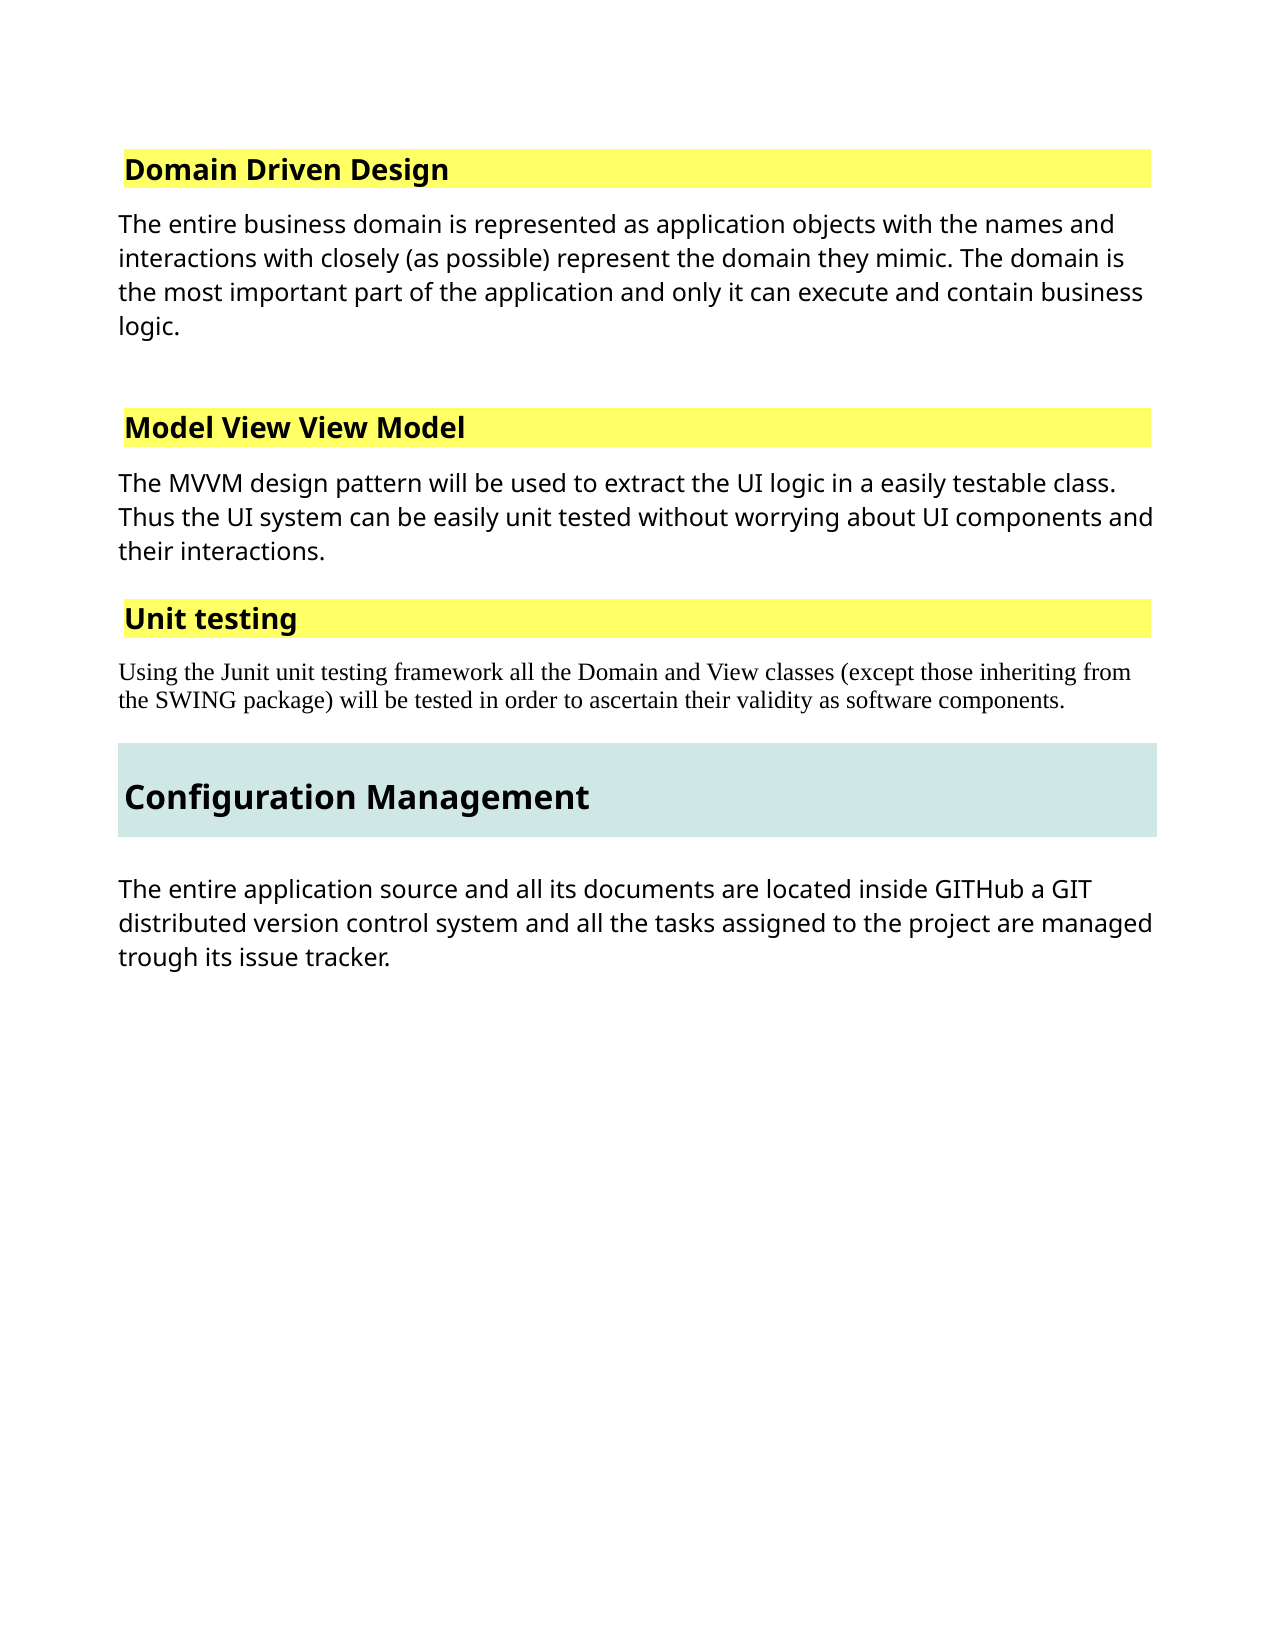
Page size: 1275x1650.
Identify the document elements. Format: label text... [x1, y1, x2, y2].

text The entire application source and all its documents are located inside GITHub a GIT distributed version control system and all the tasks assigned to the project are managed trough its issue tracker. [118, 872, 1157, 974]
text Using the Junit unit testing framework all the Domain and View classes (except those inheriting from the SWING package) will be tested in order to ascertain their validity as software components. [118, 657, 1157, 714]
table_header Domain Driven Design [118, 118, 1157, 207]
table_header Configuration Management [118, 743, 1157, 837]
table_header Unit testing [118, 568, 1157, 657]
text The MVVM design pattern will be used to extract the UI logic in a easily testable class. Thus the UI system can be easily unit tested without worrying about UI components and their interactions. [118, 466, 1157, 568]
table_header Model View View Model [118, 377, 1157, 466]
text The entire business domain is represented as application objects with the names and interactions with closely (as possible) represent the domain they mimic. The domain is the most important part of the application and only it can execute and contain business logic. [118, 207, 1157, 343]
